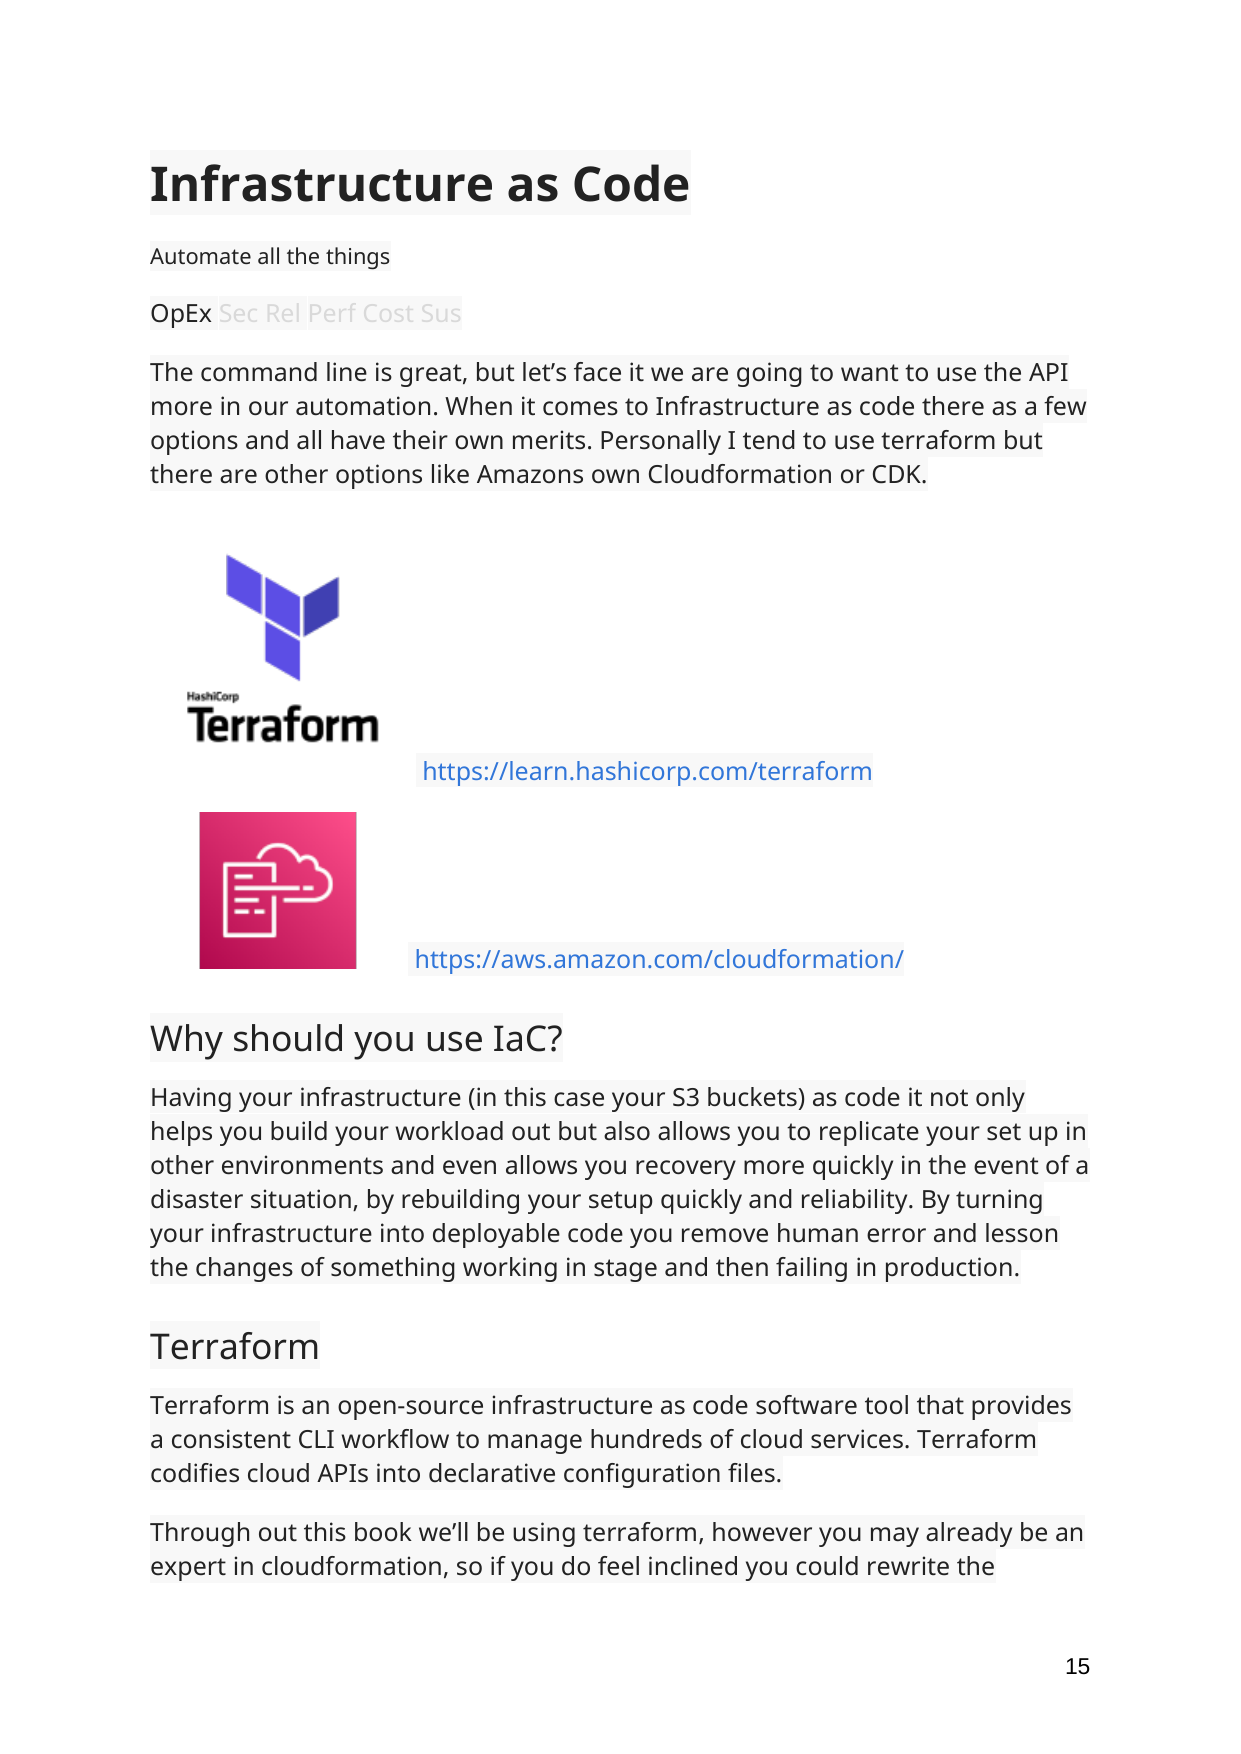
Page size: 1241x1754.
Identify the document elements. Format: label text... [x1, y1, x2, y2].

text OpEx Sec Rel Perf Cost Sus [150, 296, 1090, 330]
text Through out this book we’ll be using terraform, however you may already be an expert in cloudformation, so if you do feel inclined you could rewrite the [150, 1515, 1090, 1583]
text Having your infrastructure (in this case your S3 buckets) as code it not only helps you build your workload out but also allows you to replicate your set up in other environments and even allows you recovery more quickly in the event of a disaster situation, by rebuilding your setup quickly and reliability. By turning your infrastructure into deployable code you remove human error and lesson the changes of something working in stage and then failing in production. [150, 1079, 1090, 1284]
text The command line is great, but let’s face it we are going to want to use the API more in our automation. When it comes to Infrastructure as code there as a few options and all have their own merits. Personally I tend to use terraform but there are other options like Amazons own Cloudformation or CDK. [150, 355, 1090, 491]
subtitle Why should you use IaC? [150, 1013, 1090, 1062]
text Automate all the things [150, 241, 1090, 271]
text Terraform is an open-source infrastructure as code software tool that provides a consistent CLI workflow to manage hundreds of cloud services. Terraform codifies cloud APIs into declarative configuration files. [150, 1387, 1090, 1490]
text https://aws.amazon.com/cloudformation/ [150, 812, 1090, 976]
subtitle Infrastructure as Code [150, 150, 1090, 215]
subtitle Terraform [150, 1321, 1090, 1369]
picture [150, 516, 416, 780]
text https://learn.hashicorp.com/terraform [150, 516, 1090, 787]
picture [150, 812, 408, 969]
